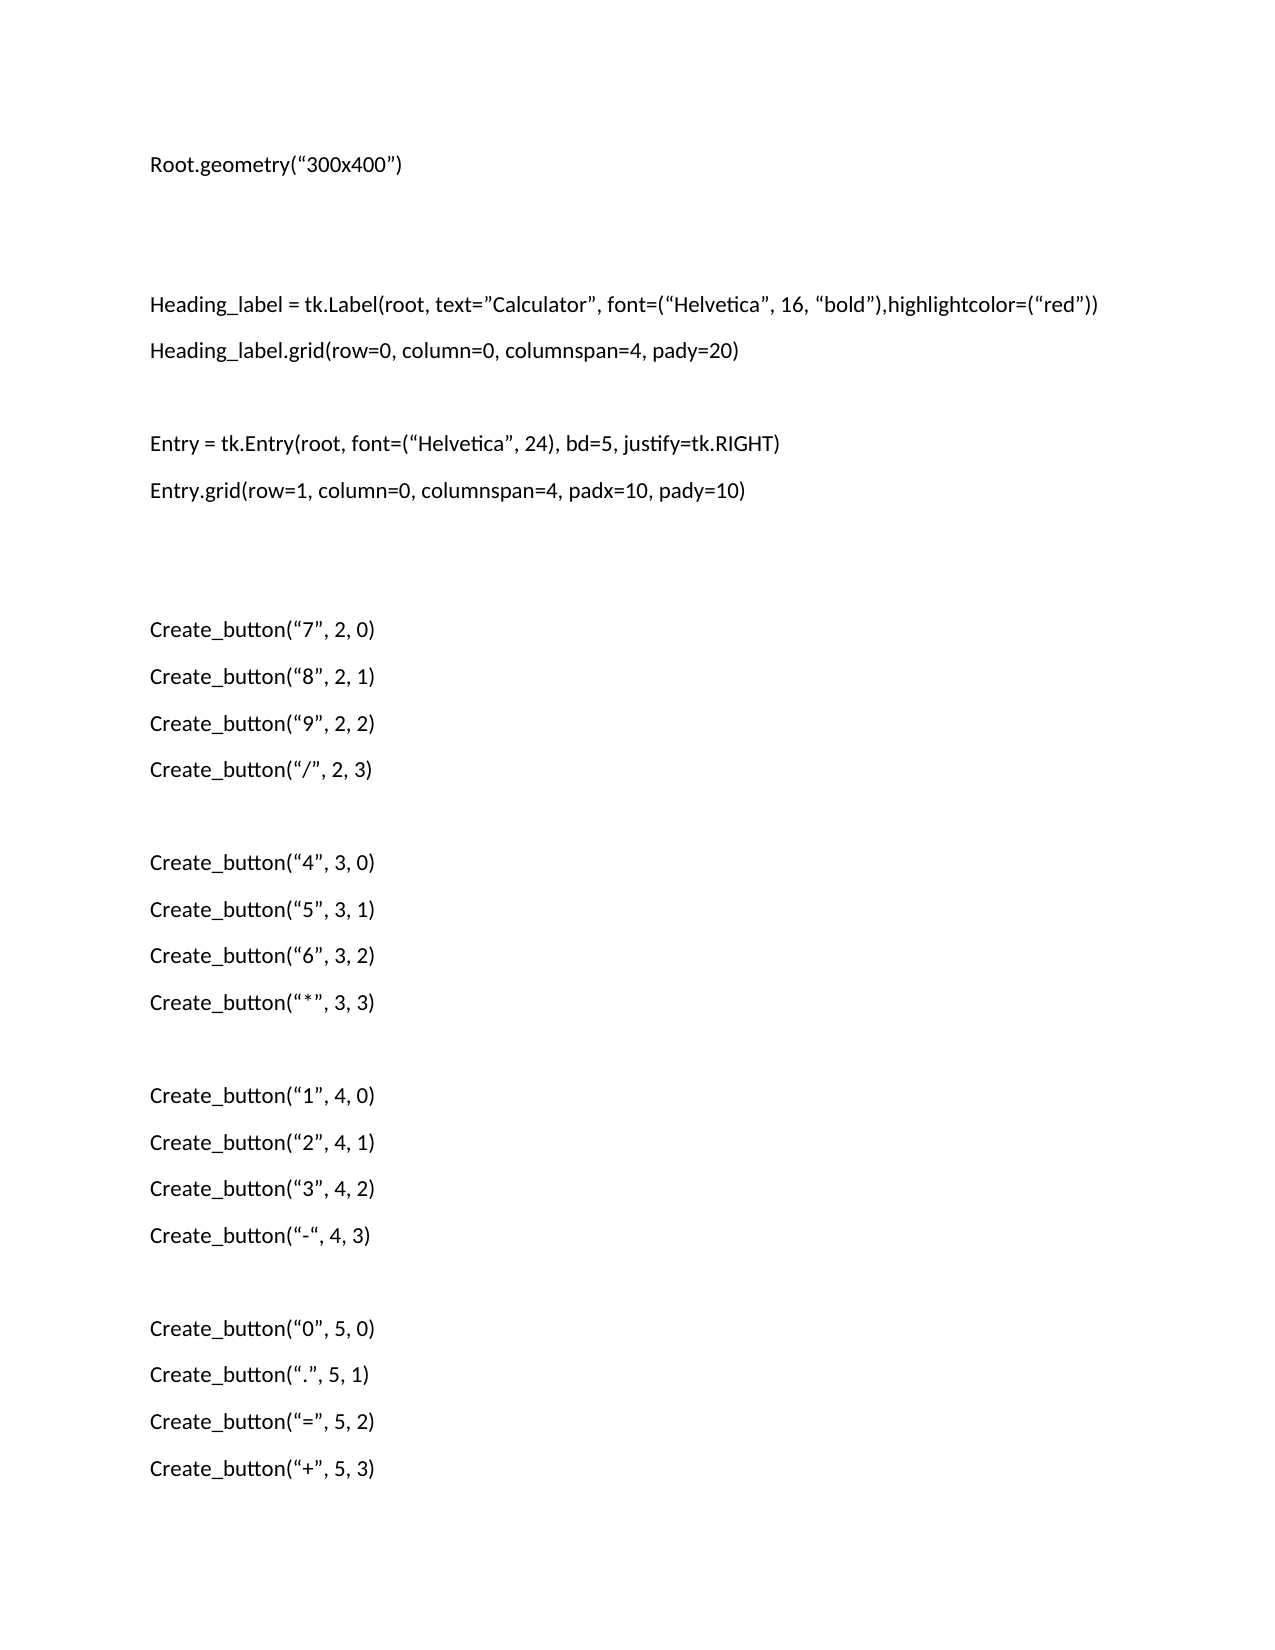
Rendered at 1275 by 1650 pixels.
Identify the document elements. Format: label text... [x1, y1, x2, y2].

text Create_button(“4”, 3, 0) [150, 848, 1125, 876]
text Create_button(“3”, 4, 2) [150, 1174, 1125, 1202]
text Create_button(“6”, 3, 2) [150, 942, 1125, 969]
text Create_button(“+”, 5, 3) [150, 1454, 1125, 1482]
text Create_button(“8”, 2, 1) [150, 662, 1125, 690]
text Create_button(“2”, 4, 1) [150, 1128, 1125, 1156]
text Create_button(“=”, 5, 2) [150, 1407, 1125, 1435]
text Create_button(“9”, 2, 2) [150, 709, 1125, 737]
text Create_button(“5”, 3, 1) [150, 895, 1125, 923]
text Create_button(“-“, 4, 3) [150, 1221, 1125, 1249]
text Create_button(“*”, 3, 3) [150, 988, 1125, 1016]
text Heading_label.grid(row=0, column=0, columnspan=4, pady=20) [150, 336, 1125, 364]
text Create_button(“7”, 2, 0) [150, 616, 1125, 644]
text Create_button(“1”, 4, 0) [150, 1081, 1125, 1109]
text Entry = tk.Entry(root, font=(“Helvetica”, 24), bd=5, justify=tk.RIGHT) [150, 429, 1125, 457]
text Entry.grid(row=1, column=0, columnspan=4, padx=10, pady=10) [150, 476, 1125, 504]
text Root.geometry(“300x400”) [150, 150, 1125, 178]
text Create_button(“0”, 5, 0) [150, 1314, 1125, 1342]
text Create_button(“/”, 2, 3) [150, 755, 1125, 783]
text Heading_label = tk.Label(root, text=”Calculator”, font=(“Helvetica”, 16, “bold”),highlightcolor=(“red”)) [150, 290, 1125, 318]
text Create_button(“.”, 5, 1) [150, 1361, 1125, 1389]
